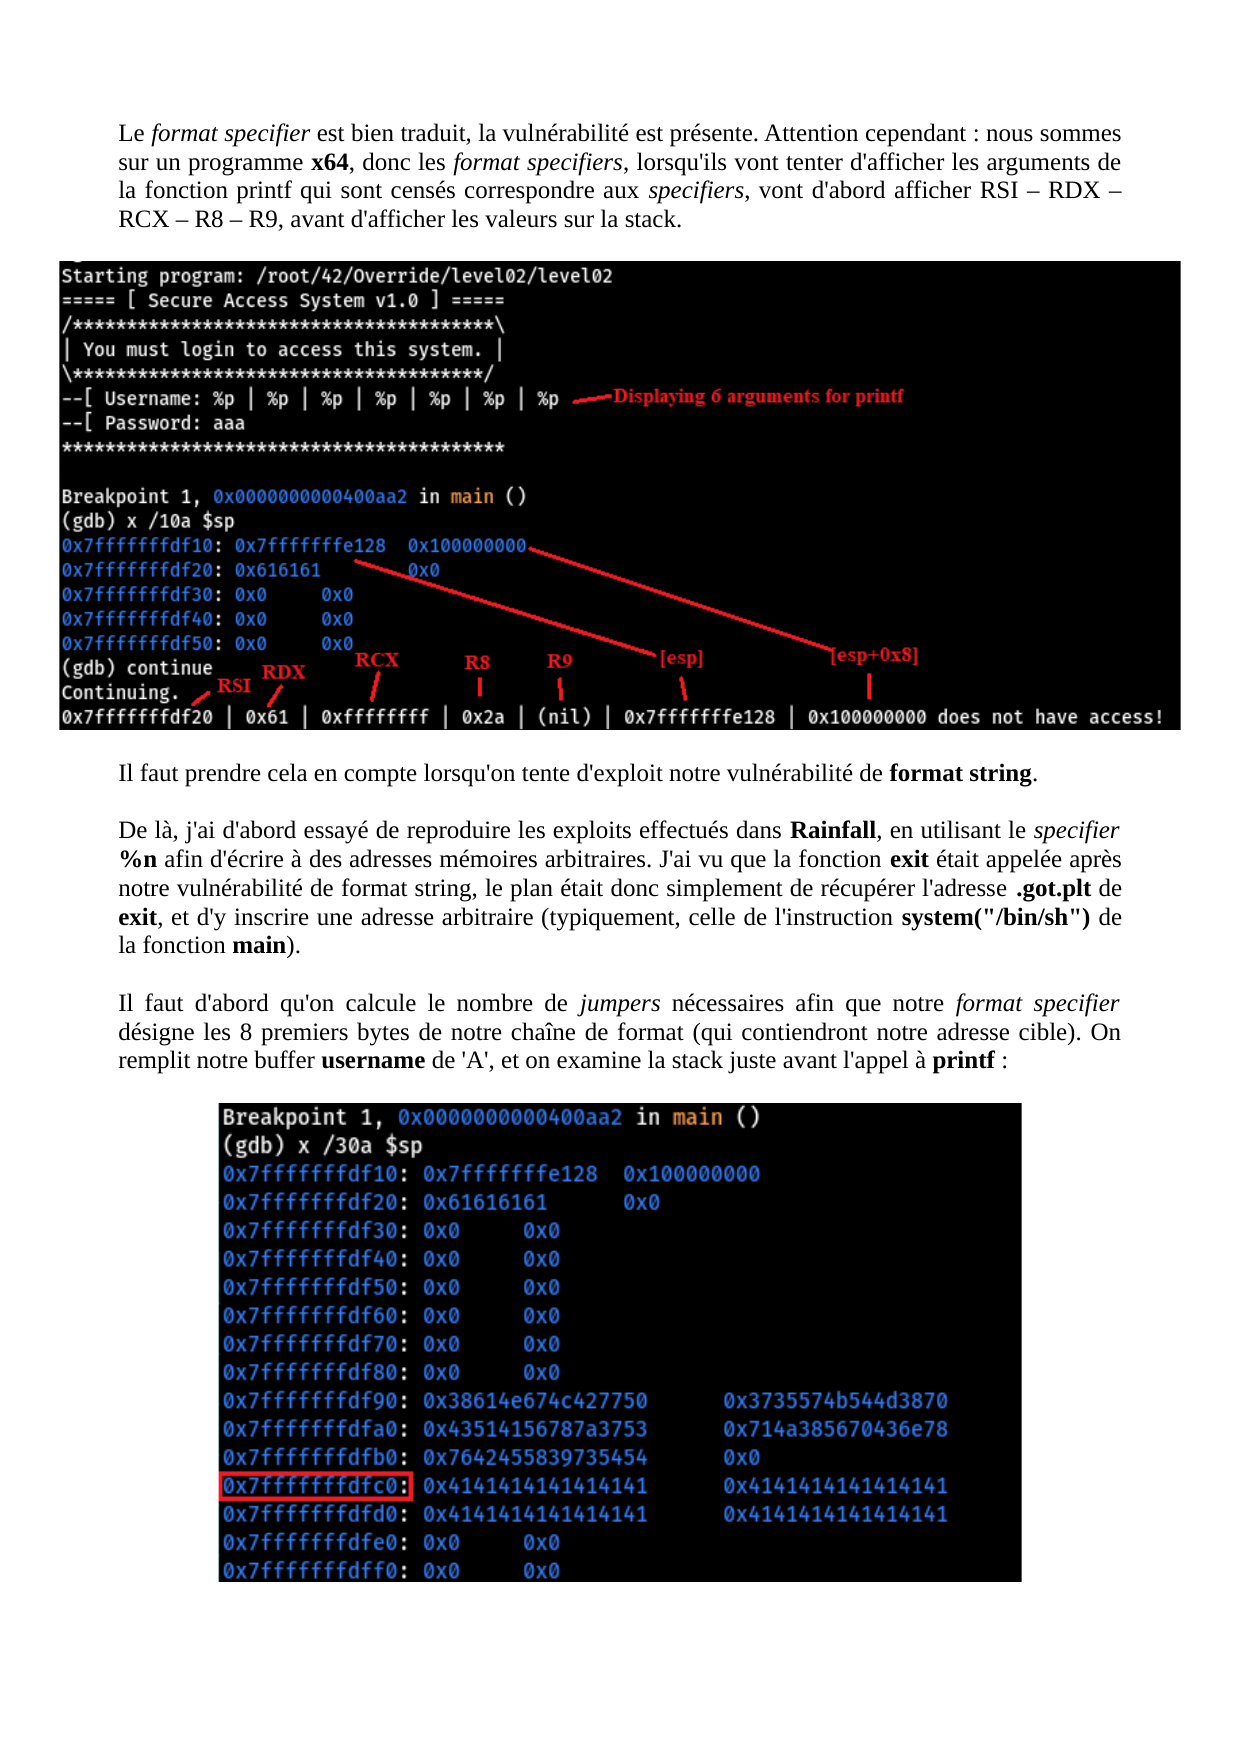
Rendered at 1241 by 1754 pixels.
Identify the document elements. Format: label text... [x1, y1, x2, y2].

text De là, j'ai d'abord essayé de reproduire les exploits effectués dans Rainfall, en utilisant le specifier %n afin d'écrire à des adresses mémoires arbitraires. J'ai vu que la fonction exit était appelée après notre vulnérabilité de format string, le plan était donc simplement de récupérer l'adresse .got.plt de exit, et d'y inscrire une adresse arbitraire (typiquement, celle de l'instruction system("/bin/sh") de la fonction main). [118, 816, 1122, 959]
text Le format specifier est bien traduit, la vulnérabilité est présente. Attention cependant : nous sommes sur un programme x64, donc les format specifiers, lorsqu'ils vont tenter d'afficher les arguments de la fonction printf qui sont censés correspondre aux specifiers, vont d'abord afficher RSI – RDX – RCX – R8 – R9, avant d'afficher les valeurs sur la stack. [118, 118, 1122, 233]
text Il faut d'abord qu'on calcule le nombre de jumpers nécessaires afin que notre format specifier désigne les 8 premiers bytes de notre chaîne de format (qui contiendront notre adresse cible). On remplit notre buffer username de 'A', et on examine la stack juste avant l'appel à printf : [118, 988, 1122, 1074]
text Il faut prendre cela en compte lorsqu'on tente d'exploit notre vulnérabilité de format string. [118, 758, 1122, 787]
